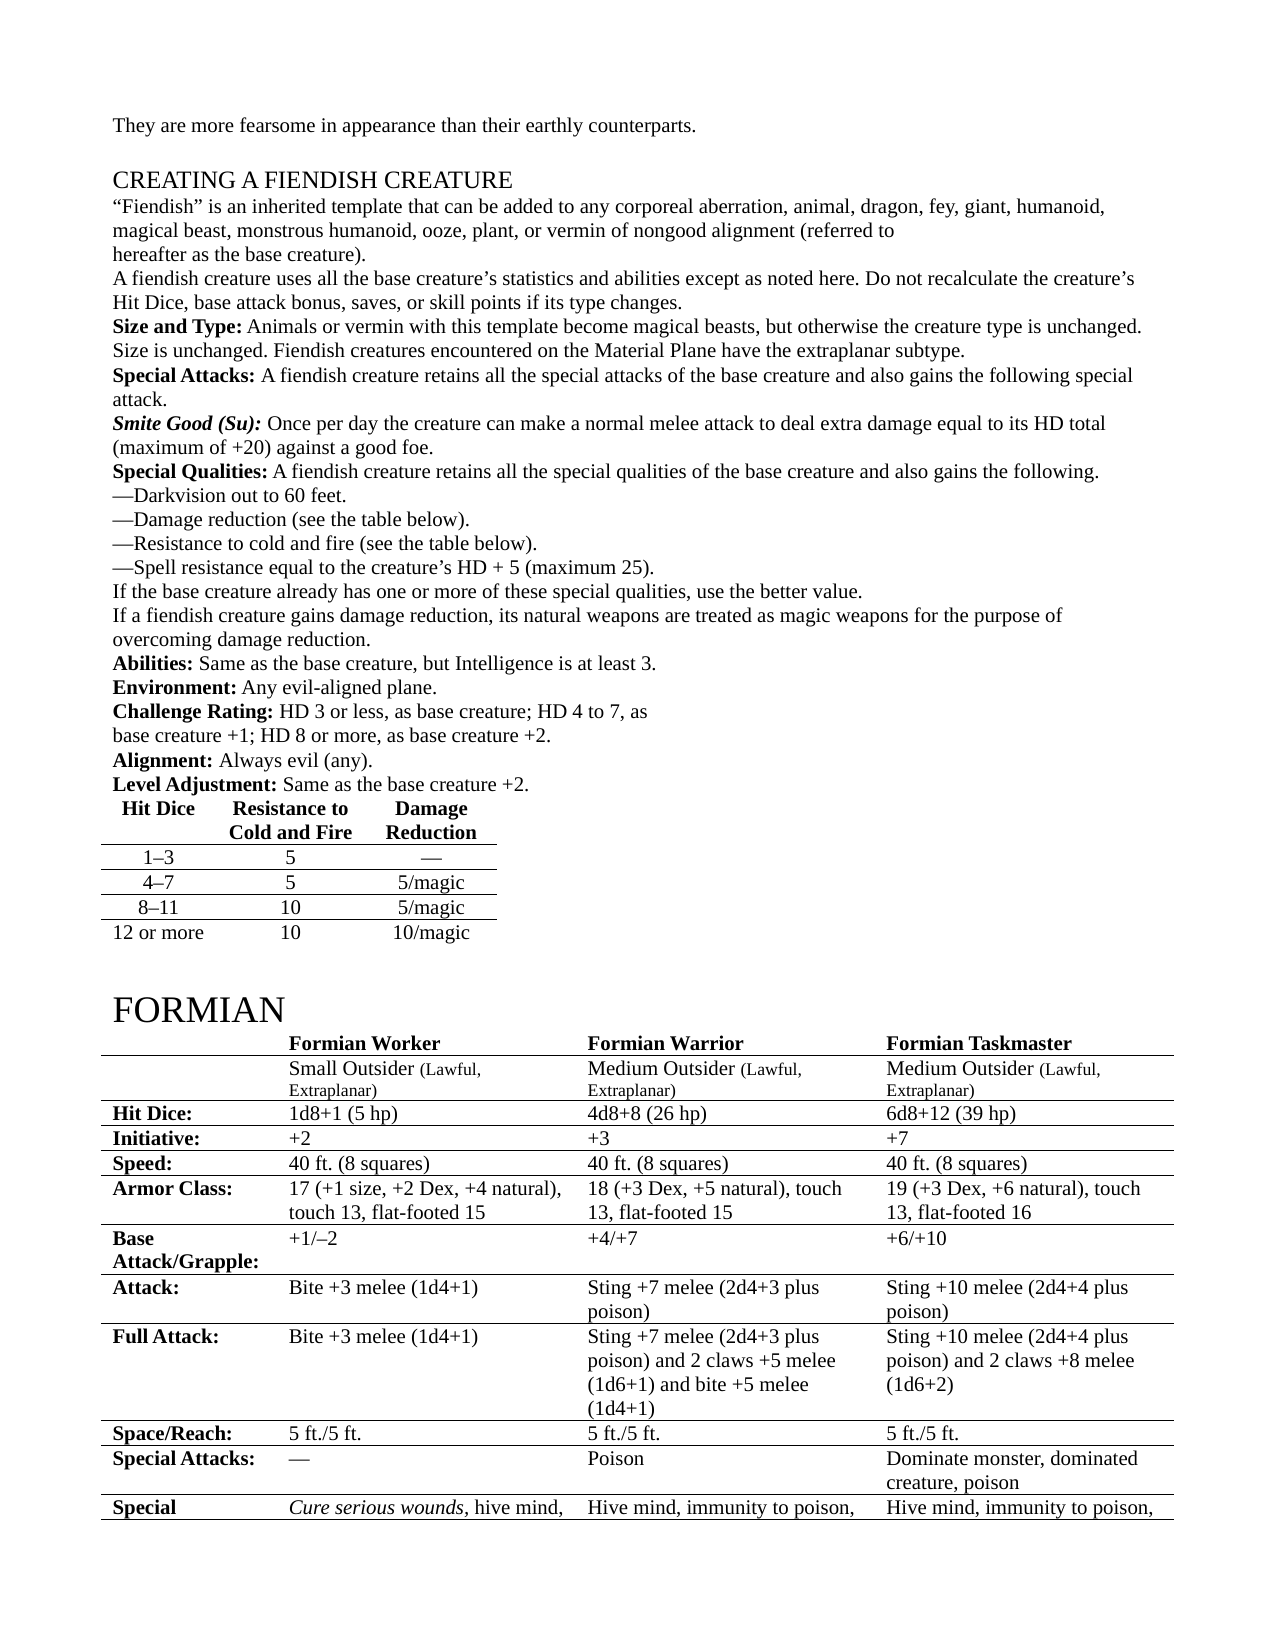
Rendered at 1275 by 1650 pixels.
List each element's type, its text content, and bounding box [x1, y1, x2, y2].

table_cell Base Attack/Grapple: [101, 1225, 277, 1273]
table_cell Special [101, 1495, 277, 1519]
table_cell +7 [875, 1126, 1174, 1150]
text —Damage reduction (see the table below). [112, 507, 1162, 531]
text base creature +1; HD 8 or more, as base creature +2. [112, 723, 1162, 747]
text Alignment: Always evil (any). [112, 747, 1162, 772]
table_cell Sting +7 melee (2d4+3 plus poison) [576, 1275, 875, 1323]
table_cell 12 or more [101, 920, 215, 944]
table_cell Hit Dice: [101, 1101, 277, 1125]
table_cell 5 ft./5 ft. [875, 1421, 1174, 1445]
table_cell 19 (+3 Dex, +6 natural), touch 13, flat-footed 16 [875, 1176, 1174, 1224]
table_cell Dominate monster, dominated creature, poison [875, 1446, 1174, 1494]
table_cell 5/magic [365, 895, 497, 919]
table_cell 18 (+3 Dex, +5 natural), touch 13, flat-footed 15 [576, 1176, 875, 1224]
table_cell 40 ft. (8 squares) [875, 1151, 1174, 1175]
table_cell 5/magic [365, 870, 497, 894]
table_header Resistance to Cold and Fire [215, 796, 365, 844]
table_cell 5 ft./5 ft. [576, 1421, 875, 1445]
table_cell 4d8+8 (26 hp) [576, 1101, 875, 1125]
text Level Adjustment: Same as the base creature +2. [112, 772, 1162, 796]
text A fiendish creature uses all the base creature’s statistics and abilities except as noted here. Do not recalculate the creature’s Hit Dice, base attack bonus, saves, or skill points if its type changes. [112, 266, 1162, 314]
text CREATING A FIENDISH CREATURE [112, 165, 1162, 194]
table_cell Poison [576, 1446, 875, 1494]
text —Resistance to cold and fire (see the table below). [112, 531, 1162, 555]
table_cell Hive mind, immunity to poison, [576, 1495, 875, 1519]
table_header Damage Reduction [365, 796, 497, 844]
table_cell Full Attack: [101, 1324, 277, 1420]
text Environment: Any evil-aligned plane. [112, 675, 1162, 699]
table_header Hit Dice [101, 796, 215, 844]
table_cell +3 [576, 1126, 875, 1150]
text Special Attacks: A fiendish creature retains all the special attacks of the base creature and also gains the following special attack. [112, 362, 1162, 411]
table_cell 5 [215, 845, 365, 869]
table_cell Small Outsider (Lawful, Extraplanar) [278, 1056, 576, 1100]
text Smite Good (Su): Once per day the creature can make a normal melee attack to deal extra damage equal to its HD total (maximum of +20) against a good foe. [112, 411, 1162, 459]
table_cell Attack: [101, 1275, 277, 1323]
text hereafter as the base creature). [112, 242, 1162, 266]
table_header [101, 1030, 277, 1054]
table_cell Special Attacks: [101, 1446, 277, 1494]
text They are more fearsome in appearance than their earthly counterparts. [112, 112, 1162, 137]
table_cell Medium Outsider (Lawful, Extraplanar) [576, 1056, 875, 1100]
text —Spell resistance equal to the creature’s HD + 5 (maximum 25). [112, 555, 1162, 579]
table_cell Bite +3 melee (1d4+1) [278, 1275, 576, 1323]
text —Darkvision out to 60 feet. [112, 483, 1162, 507]
table_header Formian Warrior [576, 1030, 875, 1054]
text FORMIAN [112, 987, 1162, 1030]
table_cell 17 (+1 size, +2 Dex, +4 natural), touch 13, flat-footed 15 [278, 1176, 576, 1224]
text Abilities: Same as the base creature, but Intelligence is at least 3. [112, 651, 1162, 675]
table_cell 10/magic [365, 920, 497, 944]
table_cell +4/+7 [576, 1225, 875, 1273]
table_cell 5 ft./5 ft. [278, 1421, 576, 1445]
table_cell Armor Class: [101, 1176, 277, 1224]
table_cell +1/–2 [278, 1225, 576, 1273]
table_cell Hive mind, immunity to poison, [875, 1495, 1174, 1519]
table_cell +6/+10 [875, 1225, 1174, 1273]
table_cell 10 [215, 920, 365, 944]
table_cell — [278, 1446, 576, 1494]
table_cell 8–11 [101, 895, 215, 919]
table_cell — [365, 845, 497, 869]
text Challenge Rating: HD 3 or less, as base creature; HD 4 to 7, as [112, 699, 1162, 723]
table_cell [101, 1056, 277, 1100]
table_cell Space/Reach: [101, 1421, 277, 1445]
table_cell Cure serious wounds, hive mind, [278, 1495, 576, 1519]
table_cell 4–7 [101, 870, 215, 894]
table_cell Sting +10 melee (2d4+4 plus poison) [875, 1275, 1174, 1323]
text “Fiendish” is an inherited template that can be added to any corporeal aberration, animal, dragon, fey, giant, humanoid, magical beast, monstrous humanoid, ooze, plant, or vermin of nongood alignment (referred to [112, 194, 1162, 242]
table_cell Speed: [101, 1151, 277, 1175]
table_header Formian Worker [278, 1030, 576, 1054]
table_cell +2 [278, 1126, 576, 1150]
table_cell 5 [215, 870, 365, 894]
table_cell Initiative: [101, 1126, 277, 1150]
table_cell 6d8+12 (39 hp) [875, 1101, 1174, 1125]
text If a fiendish creature gains damage reduction, its natural weapons are treated as magic weapons for the purpose of overcoming damage reduction. [112, 603, 1162, 651]
table_header Formian Taskmaster [875, 1030, 1174, 1054]
text If the base creature already has one or more of these special qualities, use the better value. [112, 579, 1162, 603]
text Special Qualities: A fiendish creature retains all the special qualities of the base creature and also gains the following. [112, 459, 1162, 483]
table_cell Sting +10 melee (2d4+4 plus poison) and 2 claws +8 melee (1d6+2) [875, 1324, 1174, 1420]
table_cell Sting +7 melee (2d4+3 plus poison) and 2 claws +5 melee (1d6+1) and bite +5 melee (1d4+1) [576, 1324, 875, 1420]
table_cell 10 [215, 895, 365, 919]
table_cell Bite +3 melee (1d4+1) [278, 1324, 576, 1420]
table_cell Medium Outsider (Lawful, Extraplanar) [875, 1056, 1174, 1100]
table_cell 40 ft. (8 squares) [576, 1151, 875, 1175]
table_cell 1d8+1 (5 hp) [278, 1101, 576, 1125]
text Size and Type: Animals or vermin with this template become magical beasts, but otherwise the creature type is unchanged. Size is unchanged. Fiendish creatures encountered on the Material Plane have the extraplanar subtype. [112, 314, 1162, 362]
table_cell 40 ft. (8 squares) [278, 1151, 576, 1175]
table_cell 1–3 [101, 845, 215, 869]
